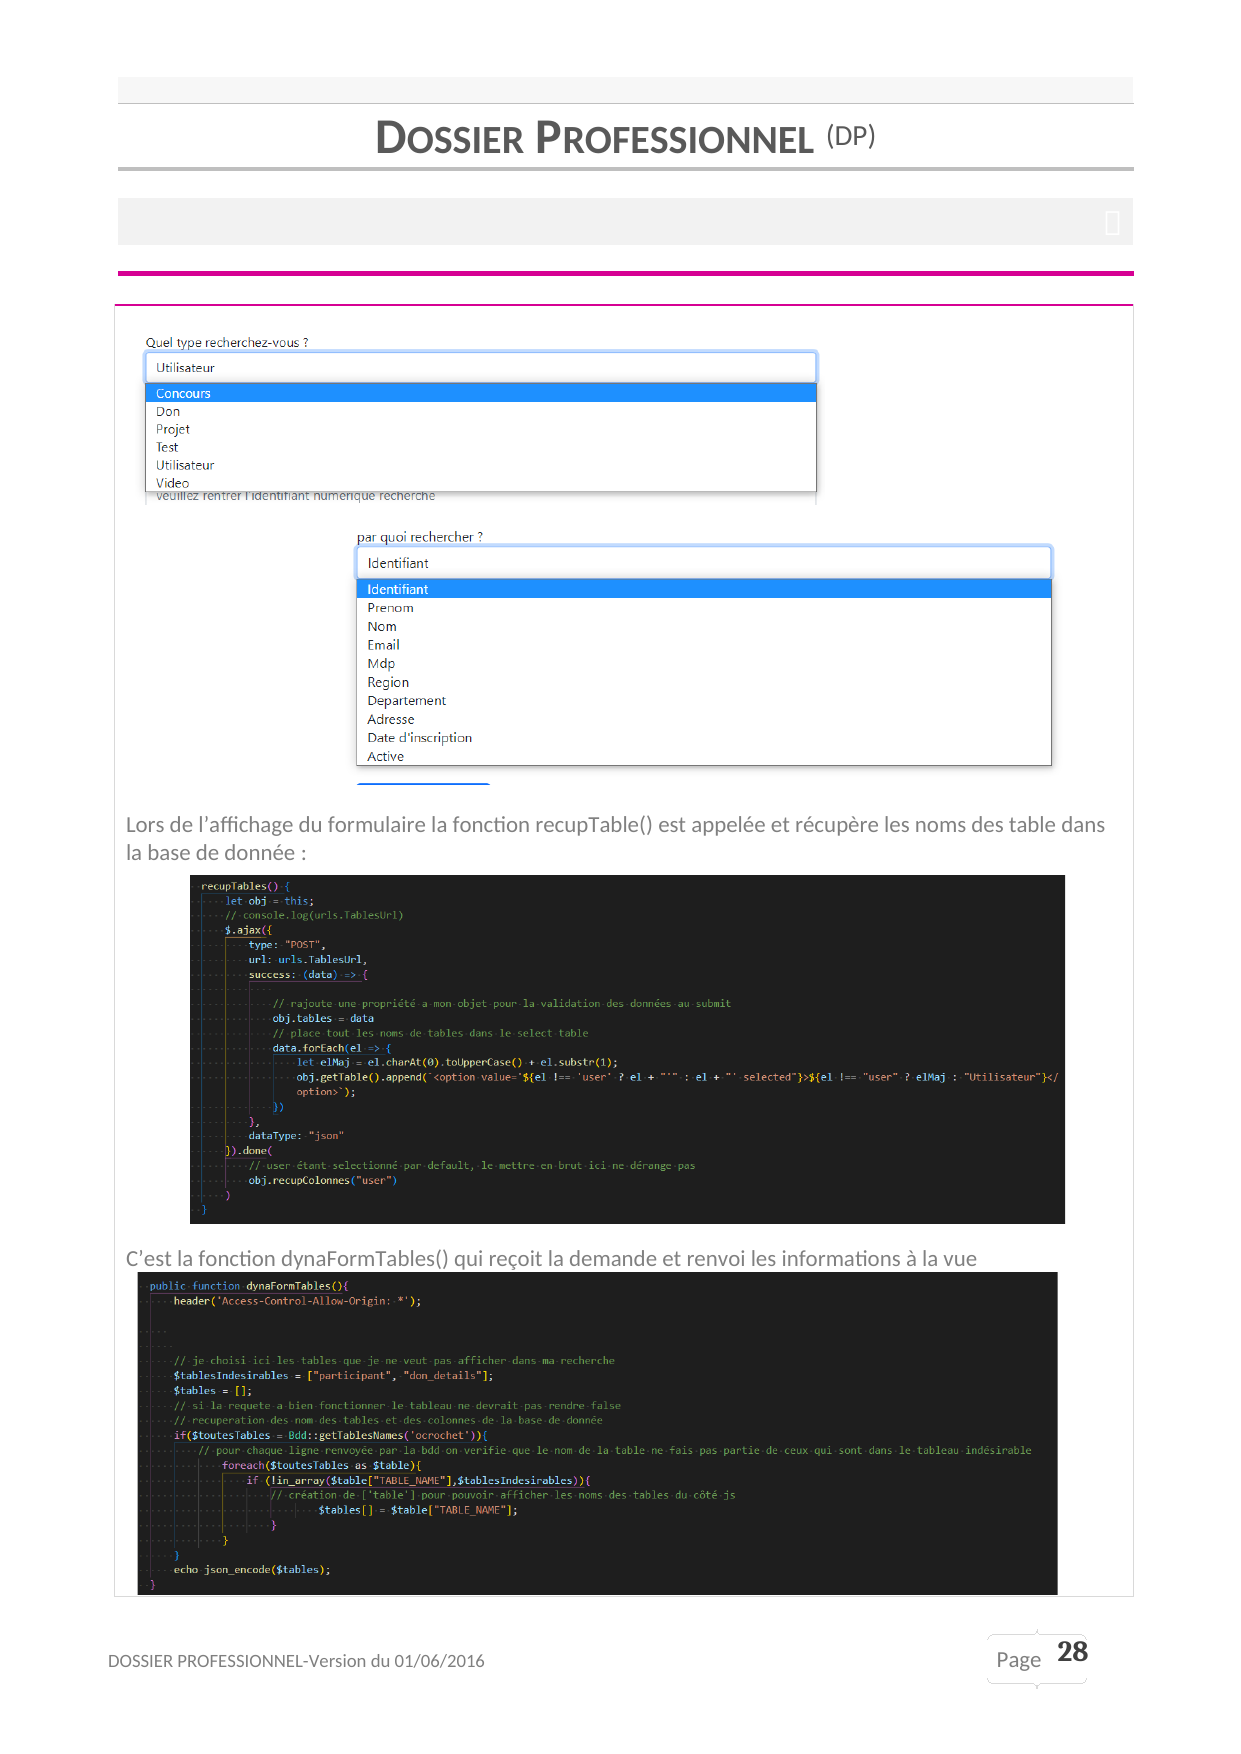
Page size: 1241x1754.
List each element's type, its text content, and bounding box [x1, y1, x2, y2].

table_cell Lors de l’affichage du formulaire la fonction recupTable() est appelée et récupère les noms des table dans la base de donnée : C’est la fonction dynaFormTables() qui reçoit la demande et renvoi les informations à la vue [115, 306, 1133, 1596]
picture [137, 1272, 1058, 1595]
picture [340, 525, 1069, 785]
picture [190, 875, 1066, 1224]
picture [131, 336, 826, 505]
